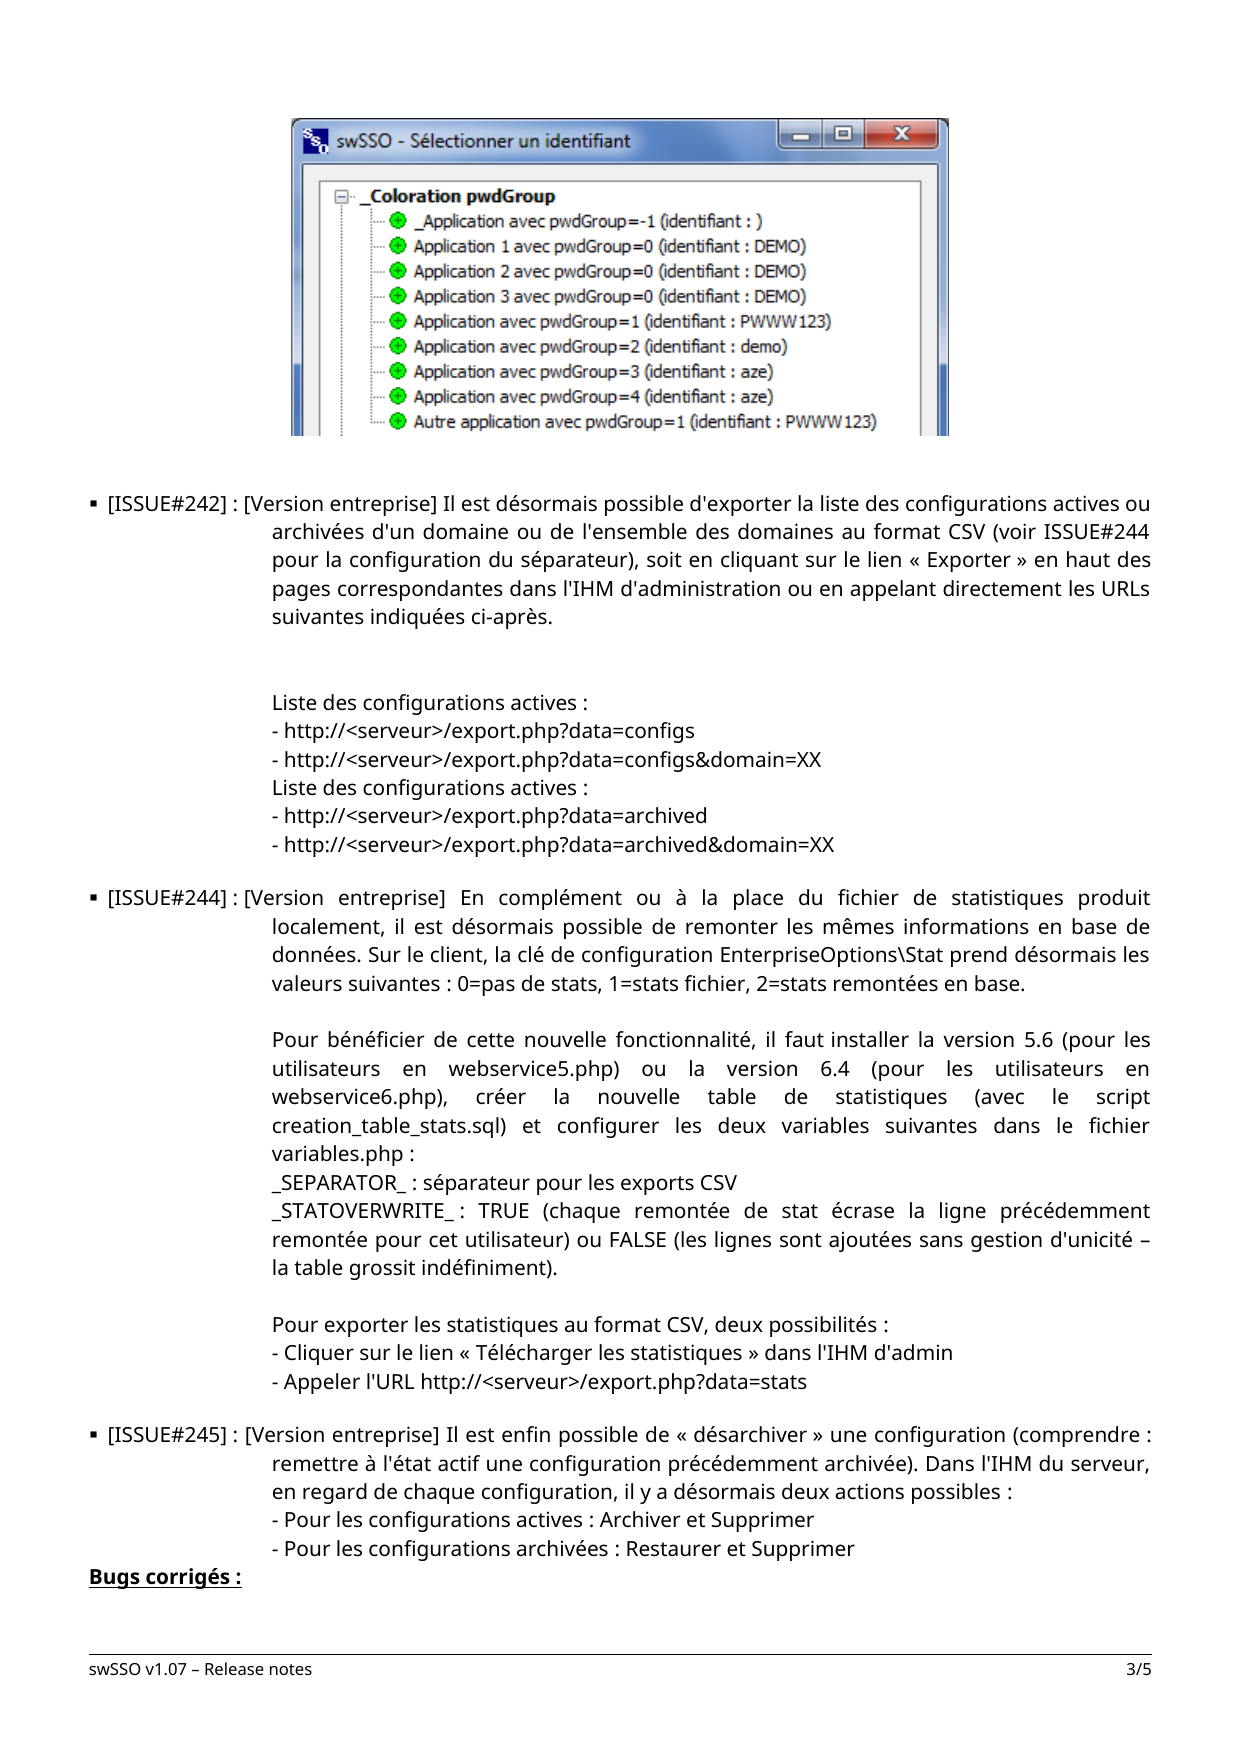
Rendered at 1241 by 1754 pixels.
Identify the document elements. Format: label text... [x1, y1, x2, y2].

list [ISSUE#242] : [Version entreprise] Il est désormais possible d'exporter la liste des configurations actives ou archivées d'un domaine ou de l'ensemble des domaines au format CSV (voir ISSUE#244 pour la configuration du séparateur), soit en cliquant sur le lien « Exporter » en haut des pages correspondantes dans l'IHM d'administration ou en appelant directement les URLs suivantes indiquées ci-après. Liste des configurations actives : - http://<serveur>/export.php?data=configs - http://<serveur>/export.php?data=configs&domain=XX Liste des configurations actives : - http://<serveur>/export.php?data=archived - http://<serveur>/export.php?data=archived&domain=XX [89, 489, 1152, 858]
text Bugs corrigés : [89, 1562, 1152, 1591]
list [ISSUE#244] : [Version entreprise] En complément ou à la place du fichier de statistiques produit localement, il est désormais possible de remonter les mêmes informations en base de données. Sur le client, la clé de configuration EnterpriseOptions\Stat prend désormais les valeurs suivantes : 0=pas de stats, 1=stats fichier, 2=stats remontées en base. Pour bénéficier de cette nouvelle fonctionnalité, il faut installer la version 5.6 (pour les utilisateurs en webservice5.php) ou la version 6.4 (pour les utilisateurs en webservice6.php), créer la nouvelle table de statistiques (avec le script creation_table_stats.sql) et configurer les deux variables suivantes dans le fichier variables.php : _SEPARATOR_ : séparateur pour les exports CSV _STATOVERWRITE_ : TRUE (chaque remontée de stat écrase la ligne précédemment remontée pour cet utilisateur) ou FALSE (les lignes sont ajoutées sans gestion d'unicité – la table grossit indéfiniment). Pour exporter les statistiques au format CSV, deux possibilités : - Cliquer sur le lien « Télécharger les statistiques » dans l'IHM d'admin - Appeler l'URL http://<serveur>/export.php?data=stats [89, 883, 1152, 1395]
list [ISSUE#245] : [Version entreprise] Il est enfin possible de « désarchiver » une configuration (comprendre : remettre à l'état actif une configuration précédemment archivée). Dans l'IHM du serveur, en regard de chaque configuration, il y a désormais deux actions possibles : - Pour les configurations actives : Archiver et Supprimer - Pour les configurations archivées : Restaurer et Supprimer [89, 1420, 1152, 1562]
picture [291, 118, 949, 436]
